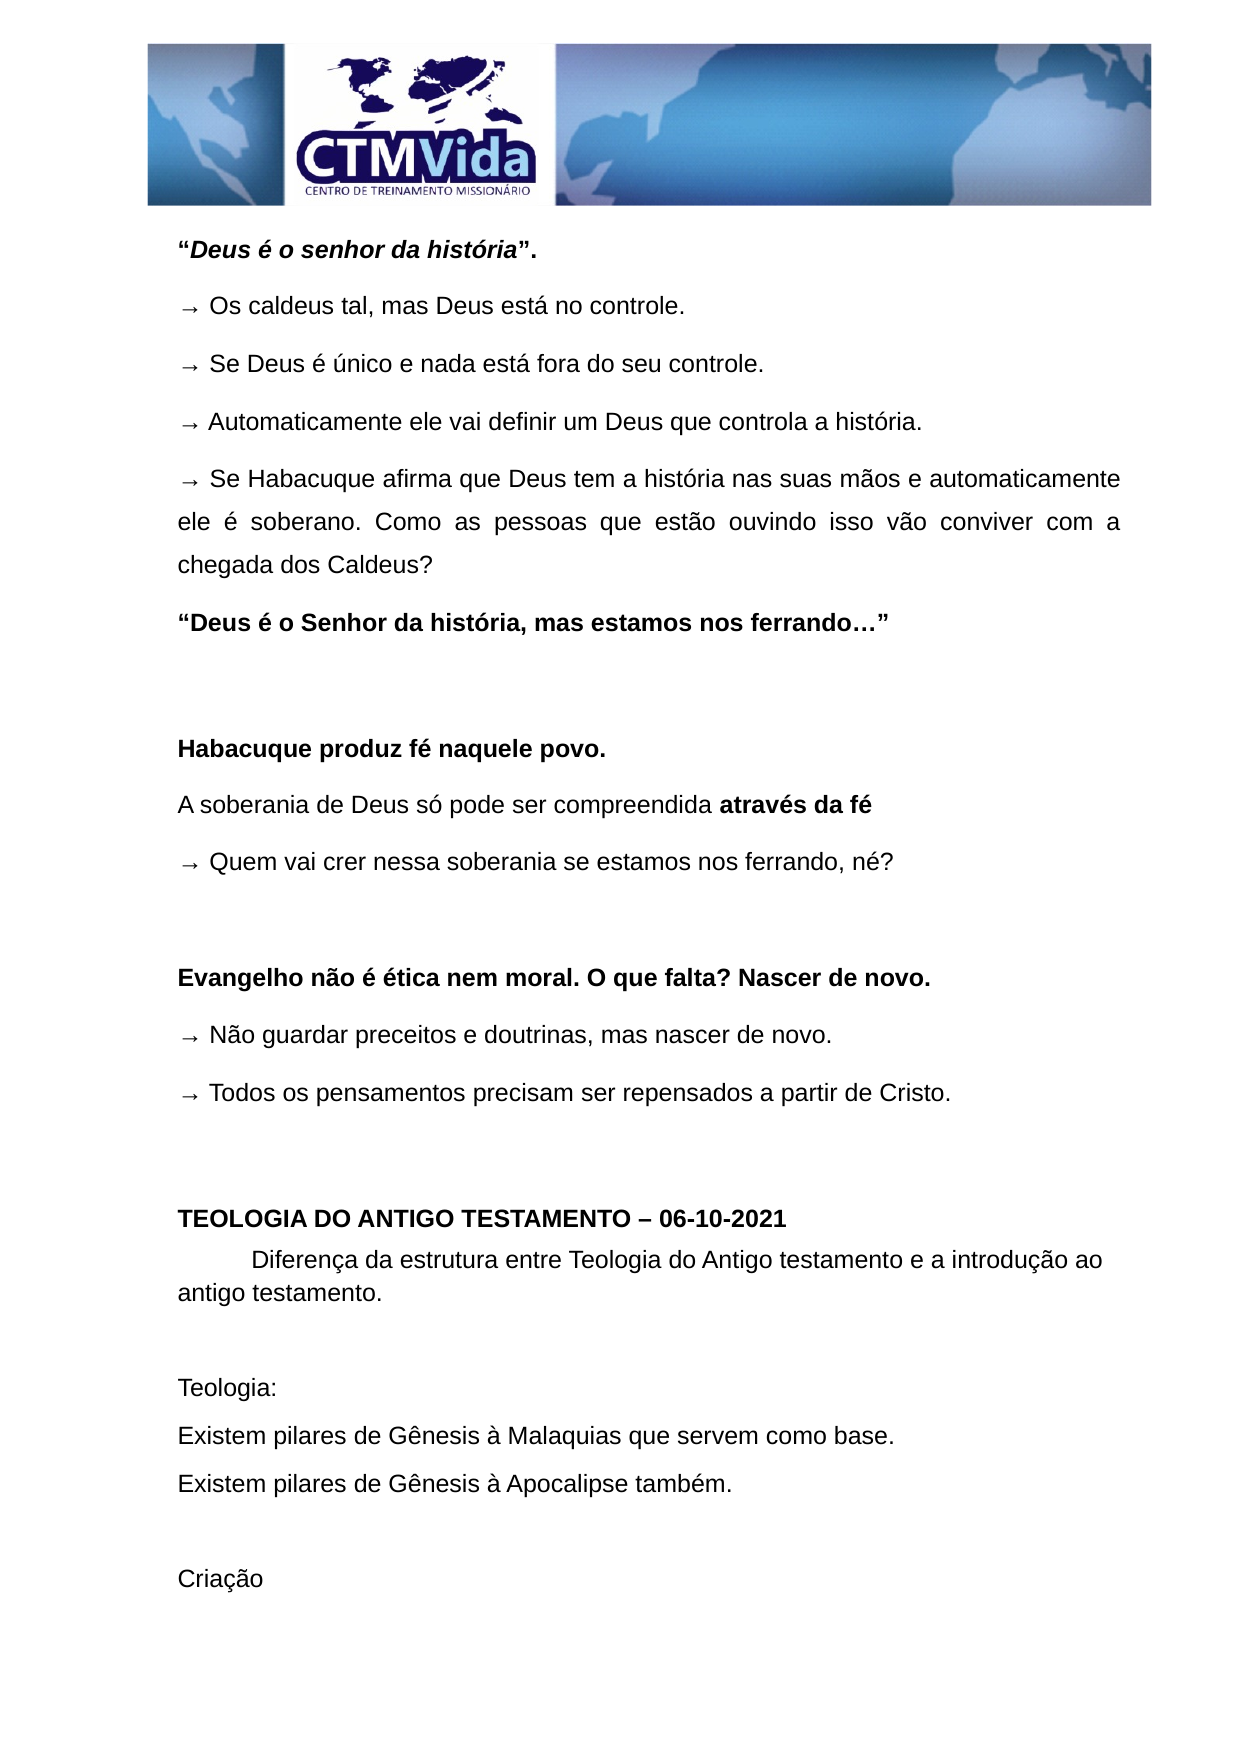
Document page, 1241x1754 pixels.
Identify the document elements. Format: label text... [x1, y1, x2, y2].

text Evangelho não é ética nem moral. O que falta? Nascer de novo. [177, 963, 1122, 991]
text → Todos os pensamentos precisam ser repensados a partir de Cristo. [177, 1078, 1122, 1107]
text “Deus é o Senhor da história, mas estamos nos ferrando…” [177, 608, 1122, 637]
text → Automaticamente ele vai definir um Deus que controla a história. [177, 406, 1122, 435]
text A soberania de Deus só pode ser compreendida através da fé [177, 789, 1122, 818]
text → Se Deus é único e nada está fora do seu controle. [177, 349, 1122, 377]
text → Não guardar preceitos e doutrinas, mas nascer de novo. [177, 1020, 1122, 1049]
subtitle “Deus é o senhor da história”. [177, 235, 1122, 264]
text Diferença da estrutura entre Teologia do Antigo testamento e a introdução ao antigo testamento. [177, 1245, 1122, 1307]
text Existem pilares de Gênesis à Apocalipse também. [177, 1469, 1122, 1497]
text → Os caldeus tal, mas Deus está no controle. [177, 291, 1122, 320]
text → Quem vai crer nessa soberania se estamos nos ferrando, né? [177, 847, 1122, 876]
text → Se Habacuque afirma que Deus tem a história nas suas mãos e automaticamente ele é soberano. Como as pessoas que estão ouvindo isso vão conviver com a chegada dos Caldeus? [177, 464, 1122, 579]
subtitle Habacuque produz fé naquele povo. [177, 734, 1122, 763]
text Existem pilares de Gênesis à Malaquias que servem como base. [177, 1421, 1122, 1450]
picture [147, 43, 1152, 206]
subtitle TEOLOGIA DO ANTIGO TESTAMENTO – 06-10-2021 [177, 1204, 1122, 1233]
text Criação [177, 1564, 1122, 1593]
text Teologia: [177, 1373, 1122, 1402]
